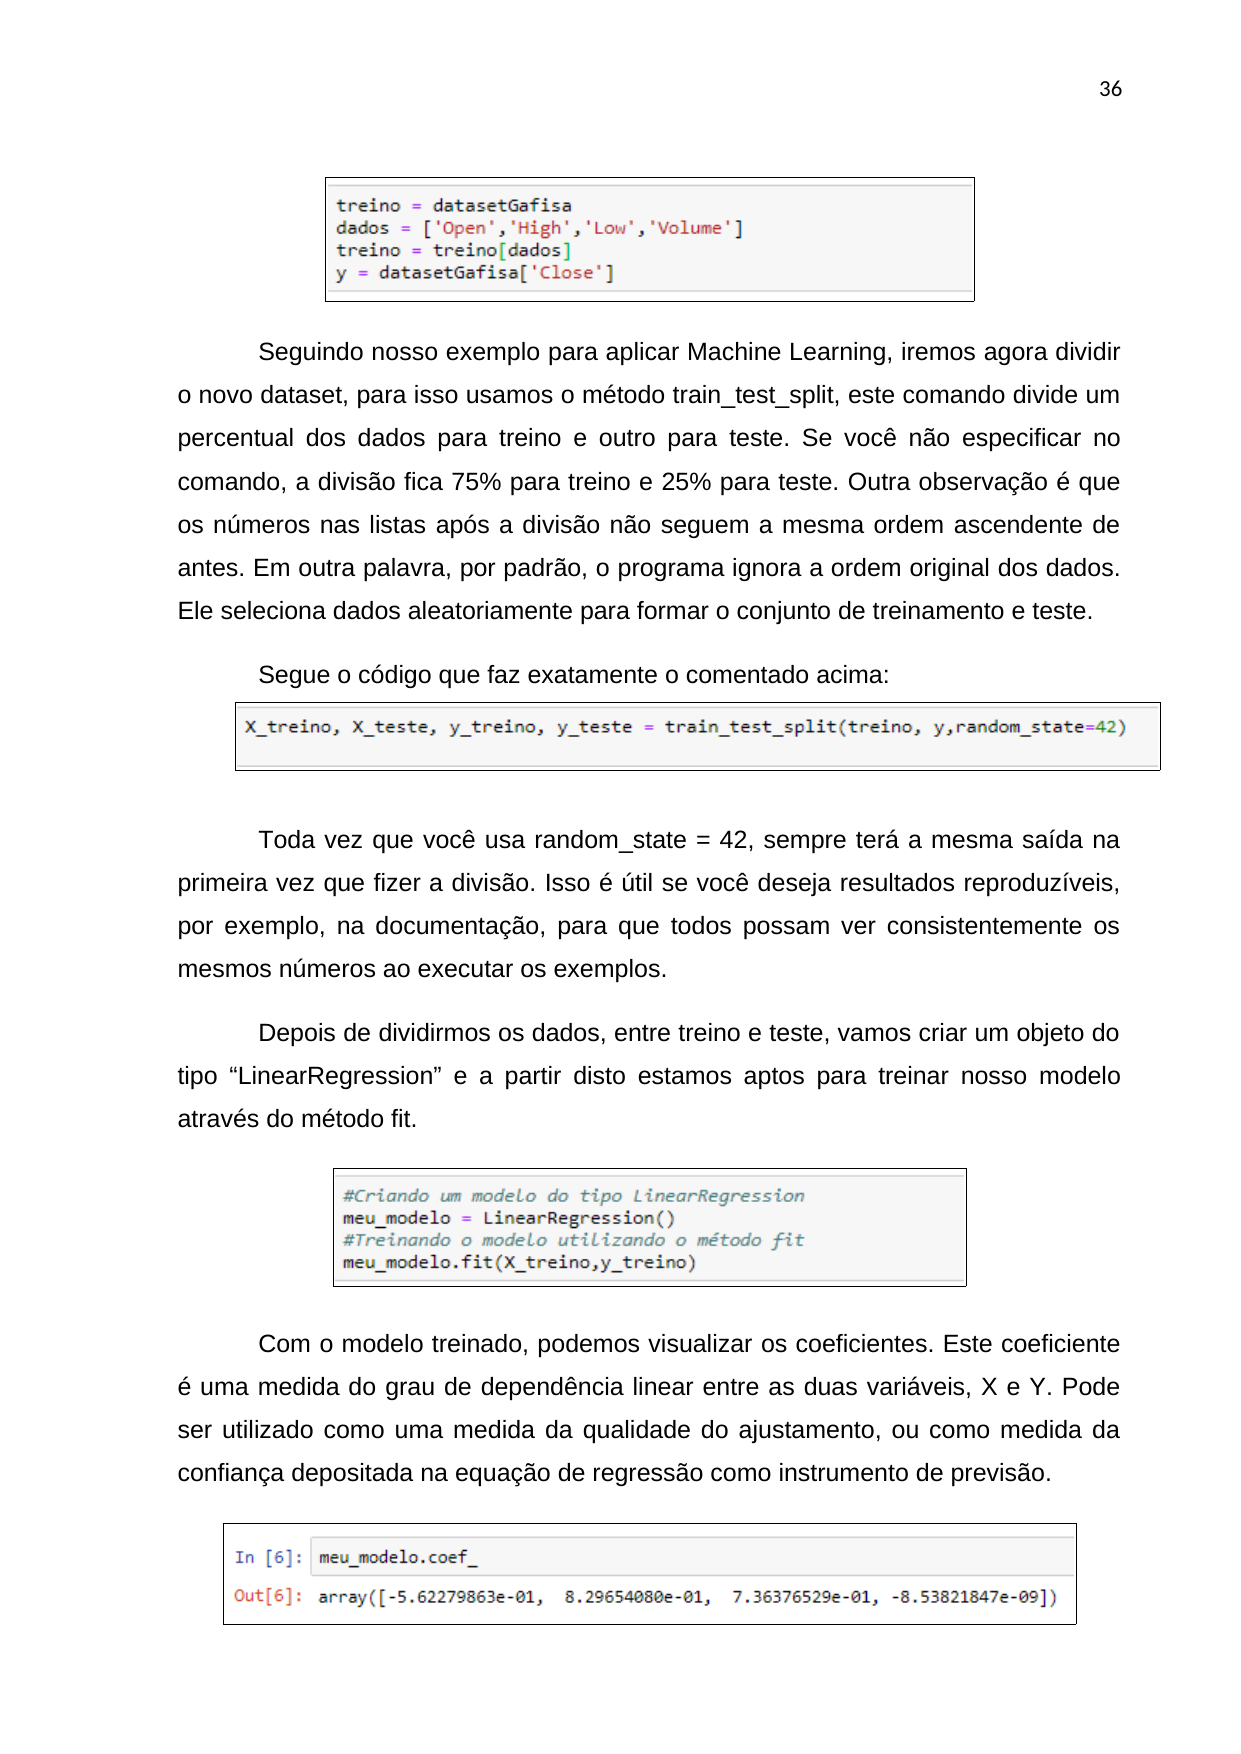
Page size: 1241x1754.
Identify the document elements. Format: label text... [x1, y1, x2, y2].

picture [328, 179, 972, 298]
text Depois de dividirmos os dados, entre treino e teste, vamos criar um objeto do tipo “LinearRegression” e a partir disto estamos aptos para treinar nosso modelo através do método fit. [177, 1018, 1122, 1133]
picture [238, 704, 1157, 767]
text Toda vez que você usa random_state = 42, sempre terá a mesma saída na primeira vez que fizer a divisão. Isso é útil se você deseja resultados reproduzíveis, por exemplo, na documentação, para que todos possam ver consistentemente os mesmos números ao executar os exemplos. [177, 825, 1122, 983]
picture [335, 1171, 964, 1283]
text Segue o código que faz exatamente o comentado acima: [177, 660, 1122, 688]
picture [226, 1525, 1073, 1622]
text Com o modelo treinado, podemos visualizar os coeficientes. Este coeficiente é uma medida do grau de dependência linear entre as duas variáveis, X e Y. Pode ser utilizado como uma medida da qualidade do ajustamento, ou como medida da confiança depositada na equação de regressão como instrumento de previsão. [177, 1329, 1122, 1487]
text Seguindo nosso exemplo para aplicar Machine Learning, iremos agora dividir o novo dataset, para isso usamos o método train_test_split, este comando divide um percentual dos dados para treino e outro para teste. Se você não especificar no comando, a divisão fica 75% para treino e 25% para teste. Outra observação é que os números nas listas após a divisão não seguem a mesma ordem ascendente de antes. Em outra palavra, por padrão, o programa ignora a ordem original dos dados. Ele seleciona dados aleatoriamente para formar o conjunto de treinamento e teste. [177, 337, 1122, 624]
